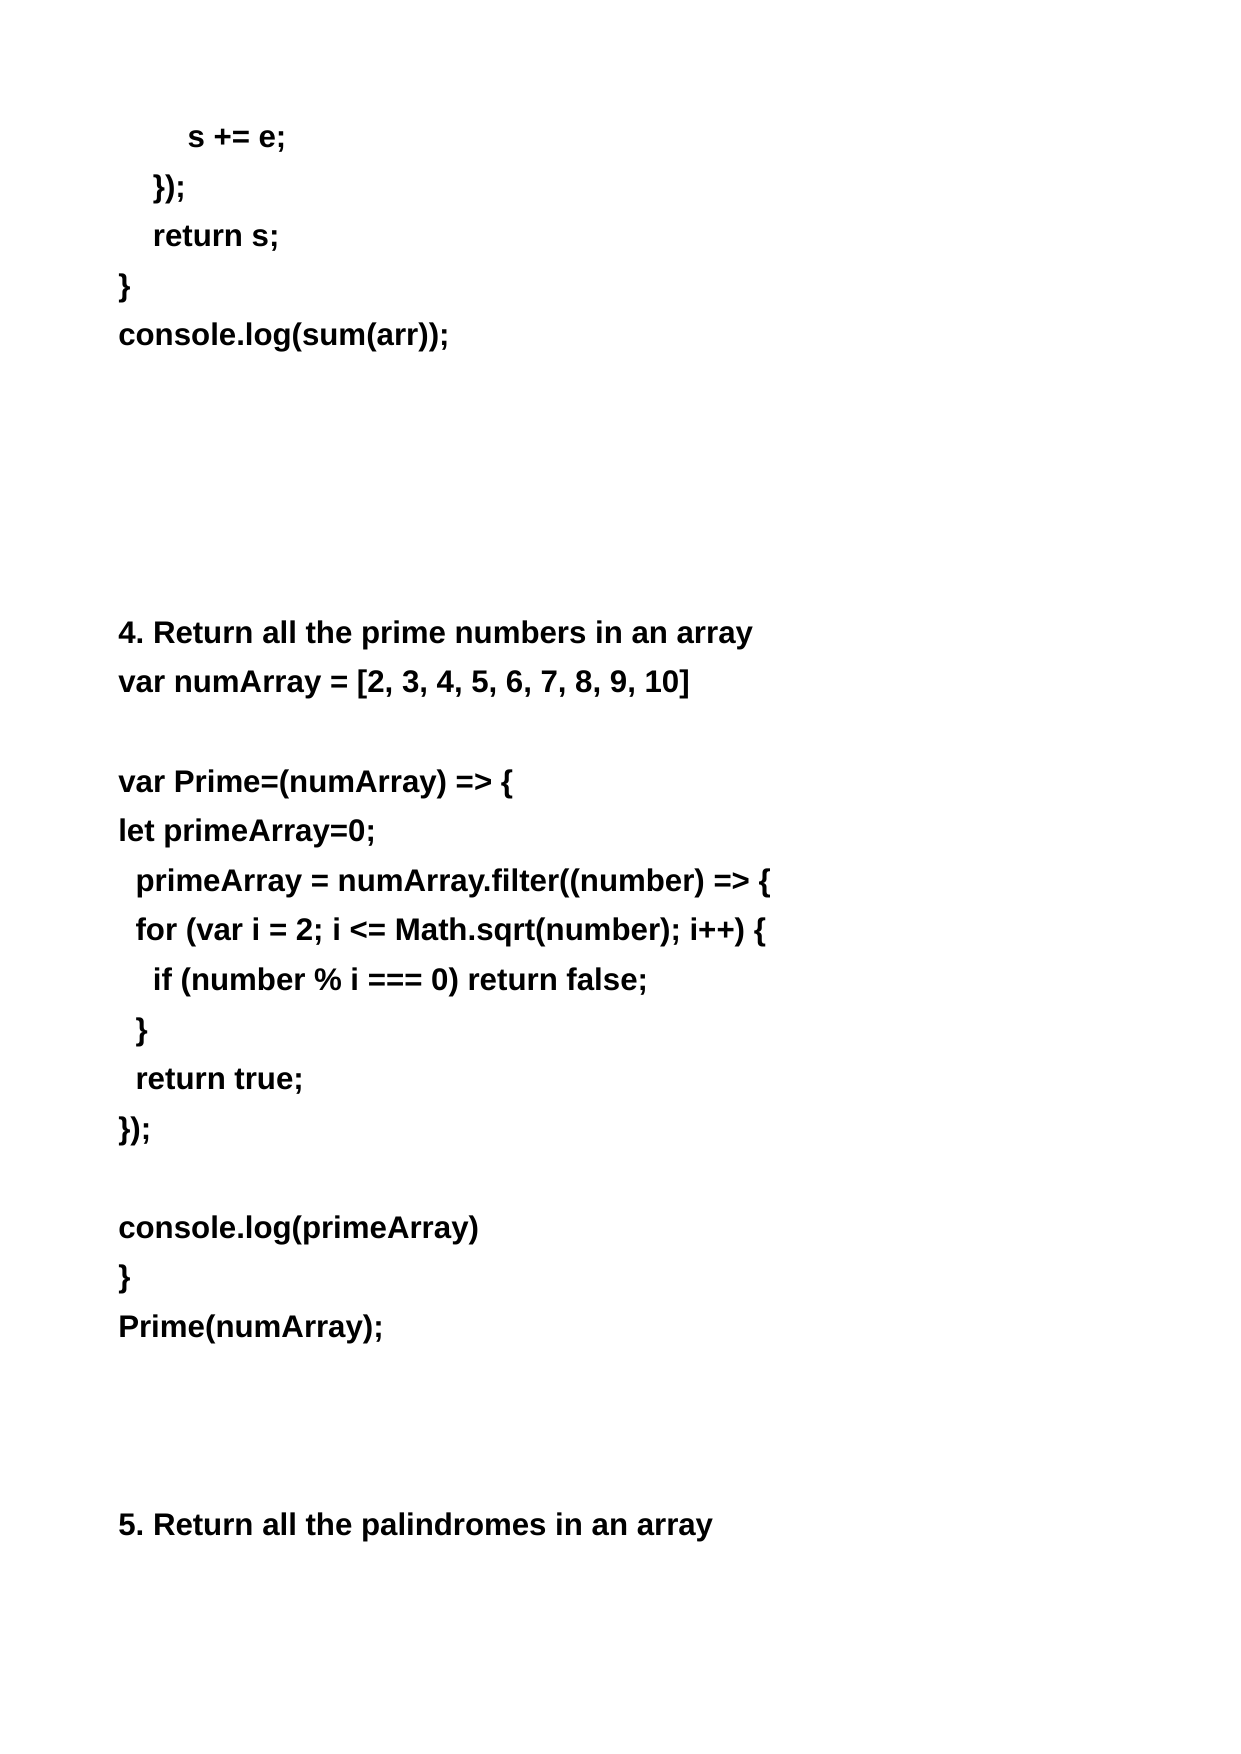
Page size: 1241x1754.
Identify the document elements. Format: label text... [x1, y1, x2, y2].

text 5. Return all the palindromes in an array [118, 1506, 1122, 1542]
text s += e; [118, 118, 1122, 154]
text console.log(primeArray) [118, 1209, 1122, 1245]
text return s; [118, 217, 1122, 253]
text var Prime=(numArray) => { [118, 763, 1122, 799]
text primeArray = numArray.filter((number) => { [118, 862, 1122, 898]
text console.log(sum(arr)); [118, 316, 1122, 352]
text } [118, 1258, 1122, 1294]
text }); [118, 168, 1122, 204]
text 4. Return all the prime numbers in an array [118, 614, 1122, 650]
text return true; [118, 1060, 1122, 1096]
text let primeArray=0; [118, 812, 1122, 848]
text } [118, 1011, 1122, 1047]
text Prime(numArray); [118, 1308, 1122, 1344]
text }); [118, 1110, 1122, 1146]
text if (number % i === 0) return false; [118, 961, 1122, 997]
text } [118, 267, 1122, 303]
text for (var i = 2; i <= Math.sqrt(number); i++) { [118, 911, 1122, 947]
text var numArray = [2, 3, 4, 5, 6, 7, 8, 9, 10] [118, 663, 1122, 699]
